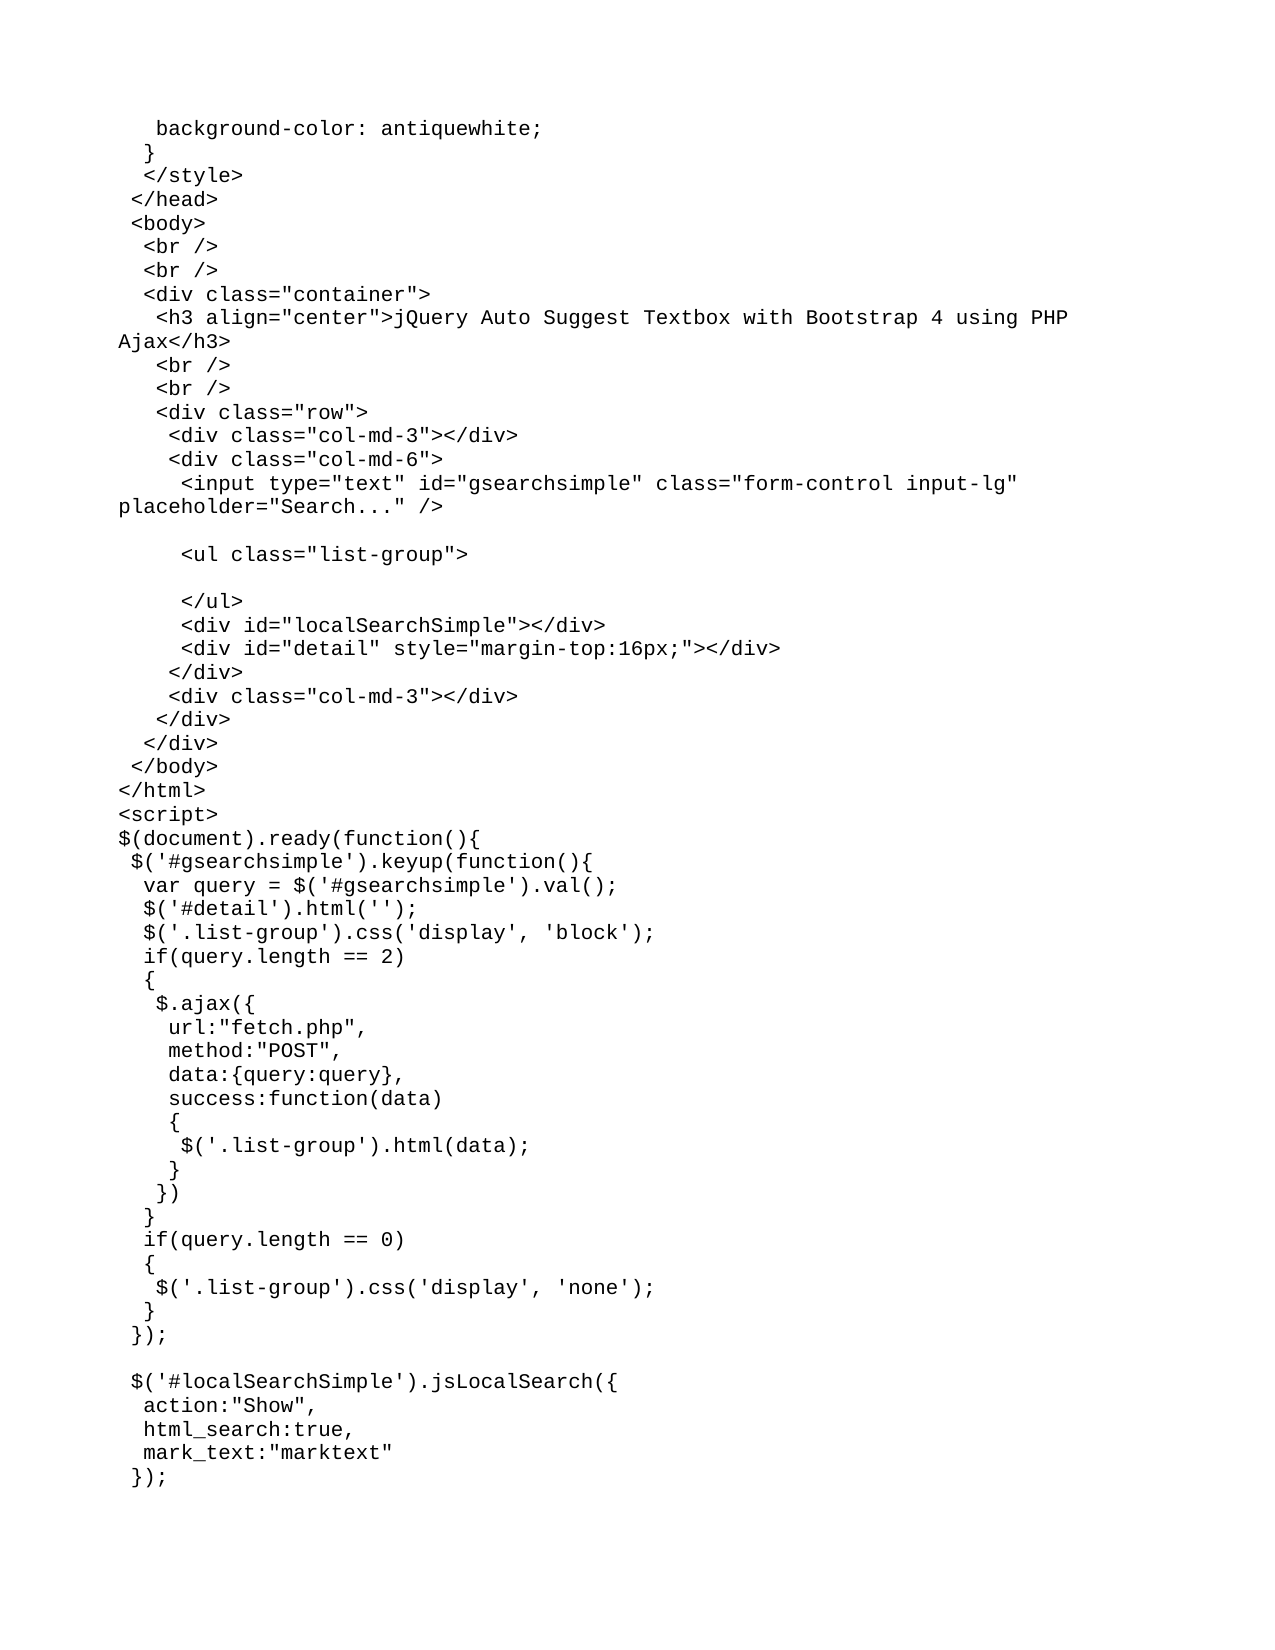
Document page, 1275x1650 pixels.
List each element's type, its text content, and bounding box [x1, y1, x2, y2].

text <div class="col-md-3"></div> [118, 426, 1157, 449]
text html_search:true, [118, 1419, 1157, 1442]
text action:"Show", [118, 1395, 1157, 1419]
text <div id="localSearchSimple"></div> [118, 615, 1157, 638]
text $('#detail').html(''); [118, 898, 1157, 922]
text { [118, 1111, 1157, 1135]
text <div class="col-md-3"></div> [118, 686, 1157, 709]
text } [118, 1300, 1157, 1324]
text <div class="col-md-6"> [118, 449, 1157, 473]
text } [118, 142, 1157, 165]
text </div> [118, 733, 1157, 757]
text if(query.length == 2) [118, 946, 1157, 969]
text $('.list-group').css('display', 'block'); [118, 922, 1157, 946]
text }); [118, 1324, 1157, 1348]
text $(document).ready(function(){ [118, 827, 1157, 851]
text <input type="text" id="gsearchsimple" class="form-control input-lg" placeholder="Search..." /> [118, 473, 1157, 520]
text <div id="detail" style="margin-top:16px;"></div> [118, 638, 1157, 662]
text </div> [118, 709, 1157, 733]
text success:function(data) [118, 1088, 1157, 1111]
text $('#gsearchsimple').keyup(function(){ [118, 851, 1157, 875]
text <div class="container"> [118, 284, 1157, 307]
text <br /> [118, 378, 1157, 402]
text </div> [118, 662, 1157, 686]
text if(query.length == 0) [118, 1229, 1157, 1253]
text var query = $('#gsearchsimple').val(); [118, 875, 1157, 898]
text data:{query:query}, [118, 1064, 1157, 1088]
text }); [118, 1466, 1157, 1489]
text <br /> [118, 260, 1157, 284]
text </style> [118, 165, 1157, 189]
text </ul> [118, 591, 1157, 615]
text url:"fetch.php", [118, 1017, 1157, 1040]
text <br /> [118, 236, 1157, 260]
text </body> [118, 757, 1157, 780]
text $.ajax({ [118, 993, 1157, 1017]
text } [118, 1206, 1157, 1229]
text mark_text:"marktext" [118, 1442, 1157, 1466]
text </head> [118, 189, 1157, 213]
text }) [118, 1182, 1157, 1206]
text <body> [118, 213, 1157, 236]
text } [118, 1158, 1157, 1182]
text <h3 align="center">jQuery Auto Suggest Textbox with Bootstrap 4 using PHP Ajax</h3> [118, 307, 1157, 354]
text background-color: antiquewhite; [118, 118, 1157, 142]
text </html> [118, 780, 1157, 804]
text <div class="row"> [118, 402, 1157, 426]
text method:"POST", [118, 1040, 1157, 1064]
text <ul class="list-group"> [118, 544, 1157, 567]
text <br /> [118, 354, 1157, 378]
text <script> [118, 804, 1157, 827]
text $('#localSearchSimple').jsLocalSearch({ [118, 1371, 1157, 1395]
text { [118, 969, 1157, 993]
text { [118, 1253, 1157, 1277]
text $('.list-group').html(data); [118, 1135, 1157, 1158]
text $('.list-group').css('display', 'none'); [118, 1277, 1157, 1300]
